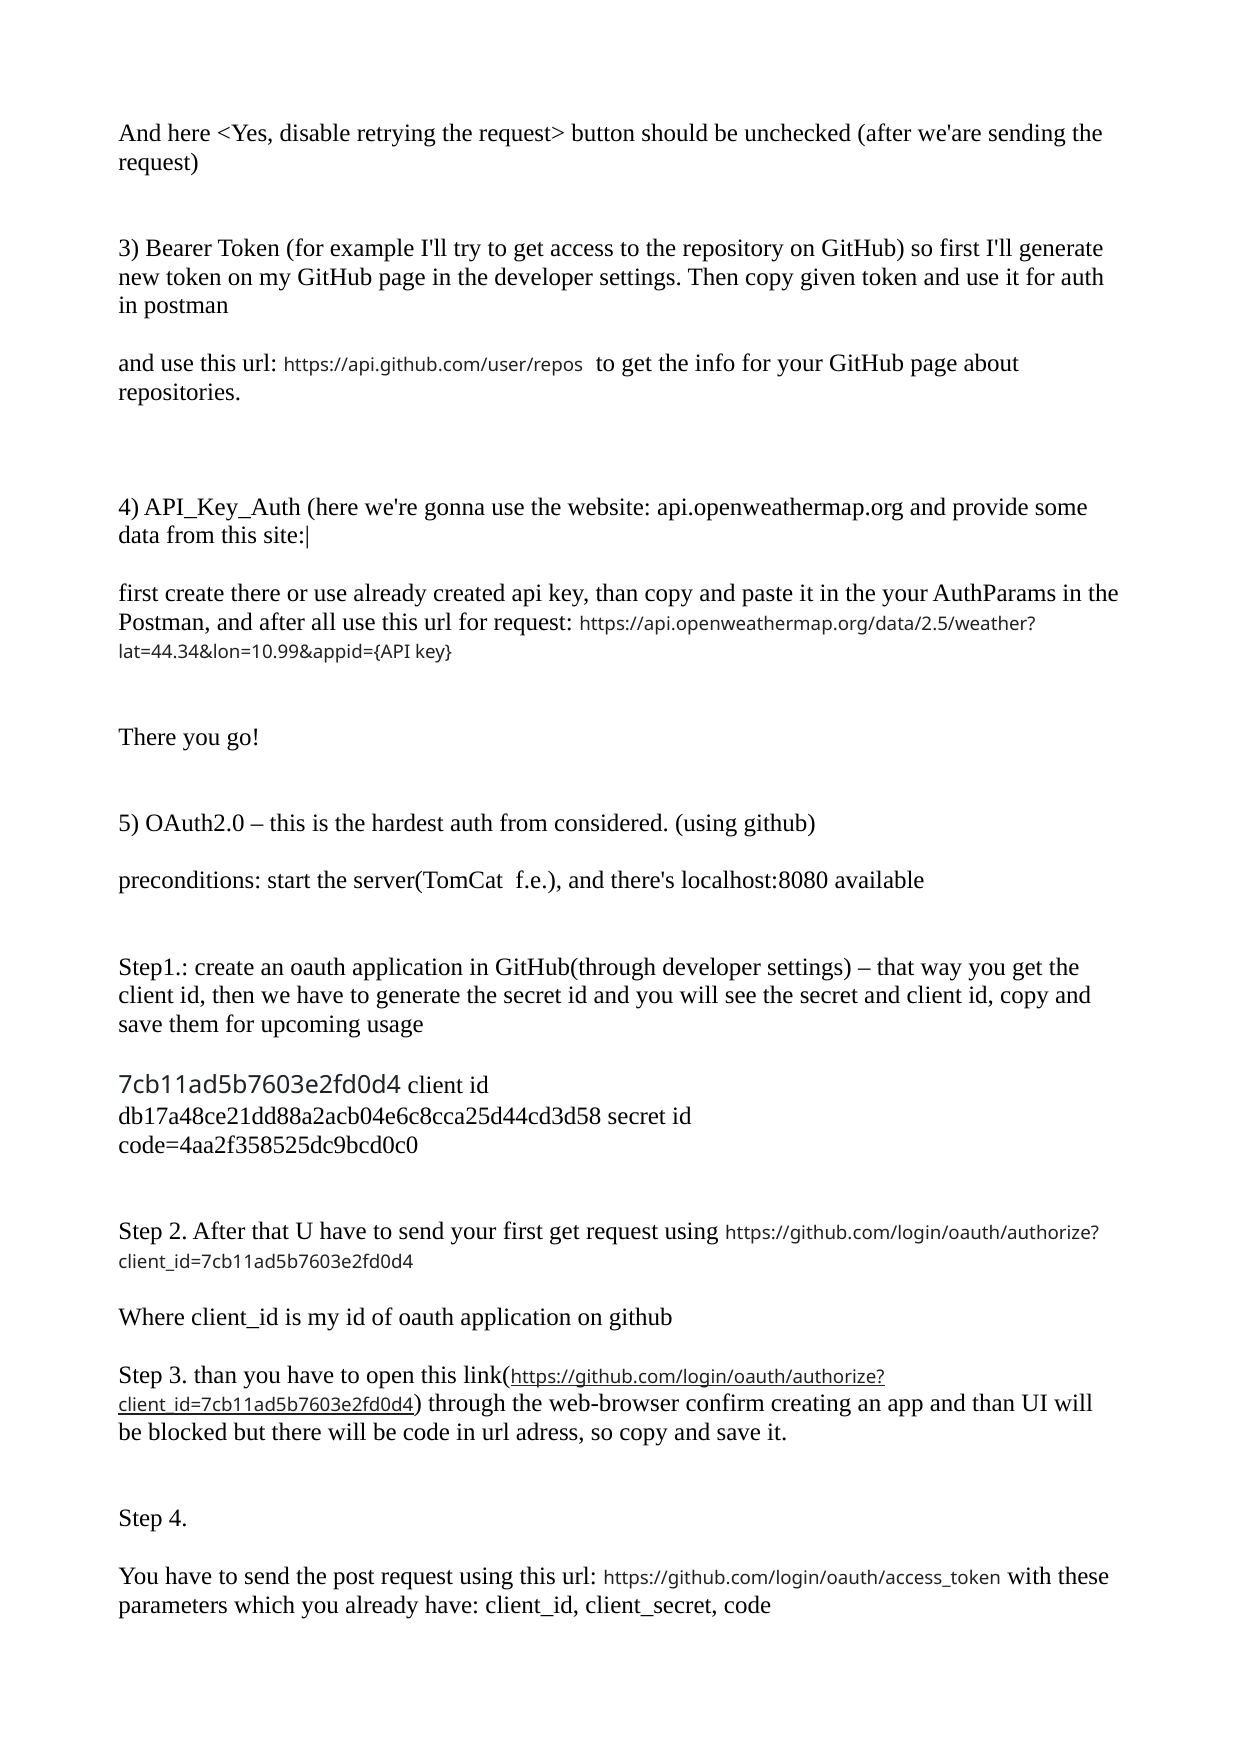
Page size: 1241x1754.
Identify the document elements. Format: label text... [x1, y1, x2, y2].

text 4) API_Key_Auth (here we're gonna use the website: api.openweathermap.org and provide some data from this site:| first create there or use already created api key, than copy and paste it in the your AuthParams in the Postman, and after all use this url for request: https://api.openweathermap.org/data/2.5/weather?lat=44.34&lon=10.99&appid={API key} [118, 492, 1122, 722]
text There you go! [118, 722, 1122, 751]
text 5) OAuth2.0 – this is the hardest auth from considered. (using github) preconditions: start the server(TomCat f.e.), and there's localhost:8080 available Step1.: create an oauth application in GitHub(through developer settings) – that way you get the client id, then we have to generate the secret id and you will see the secret and client id, copy and save them for upcoming usage 7cb11ad5b7603e2fd0d4 client id db17a48ce21dd88a2acb04e6c8cca25d44cd3d58 secret id code=4aa2f358525dc9bcd0c0 Step 2. After that U have to send your first get request using https://github.com/login/oauth/authorize?client_id=7cb11ad5b7603e2fd0d4 Where client_id is my id of oauth application on github Step 3. than you have to open this link(https://github.com/login/oauth/authorize?client_id=7cb11ad5b7603e2fd0d4) through the web-browser confirm creating an app and than UI will be blocked but there will be code in url adress, so copy and save it. Step 4. You have to send the post request using this url: https://github.com/login/oauth/access_token with these parameters which you already have: client_id, client_secret, code [118, 808, 1122, 1618]
text And here <Yes, disable retrying the request> button should be unchecked (after we'are sending the request) 3) Bearer Token (for example I'll try to get access to the repository on GitHub) so first I'll generate new token on my GitHub page in the developer settings. Then copy given token and use it for auth in postman and use this url: https://api.github.com/user/repos to get the info for your GitHub page about repositories. [118, 118, 1122, 406]
